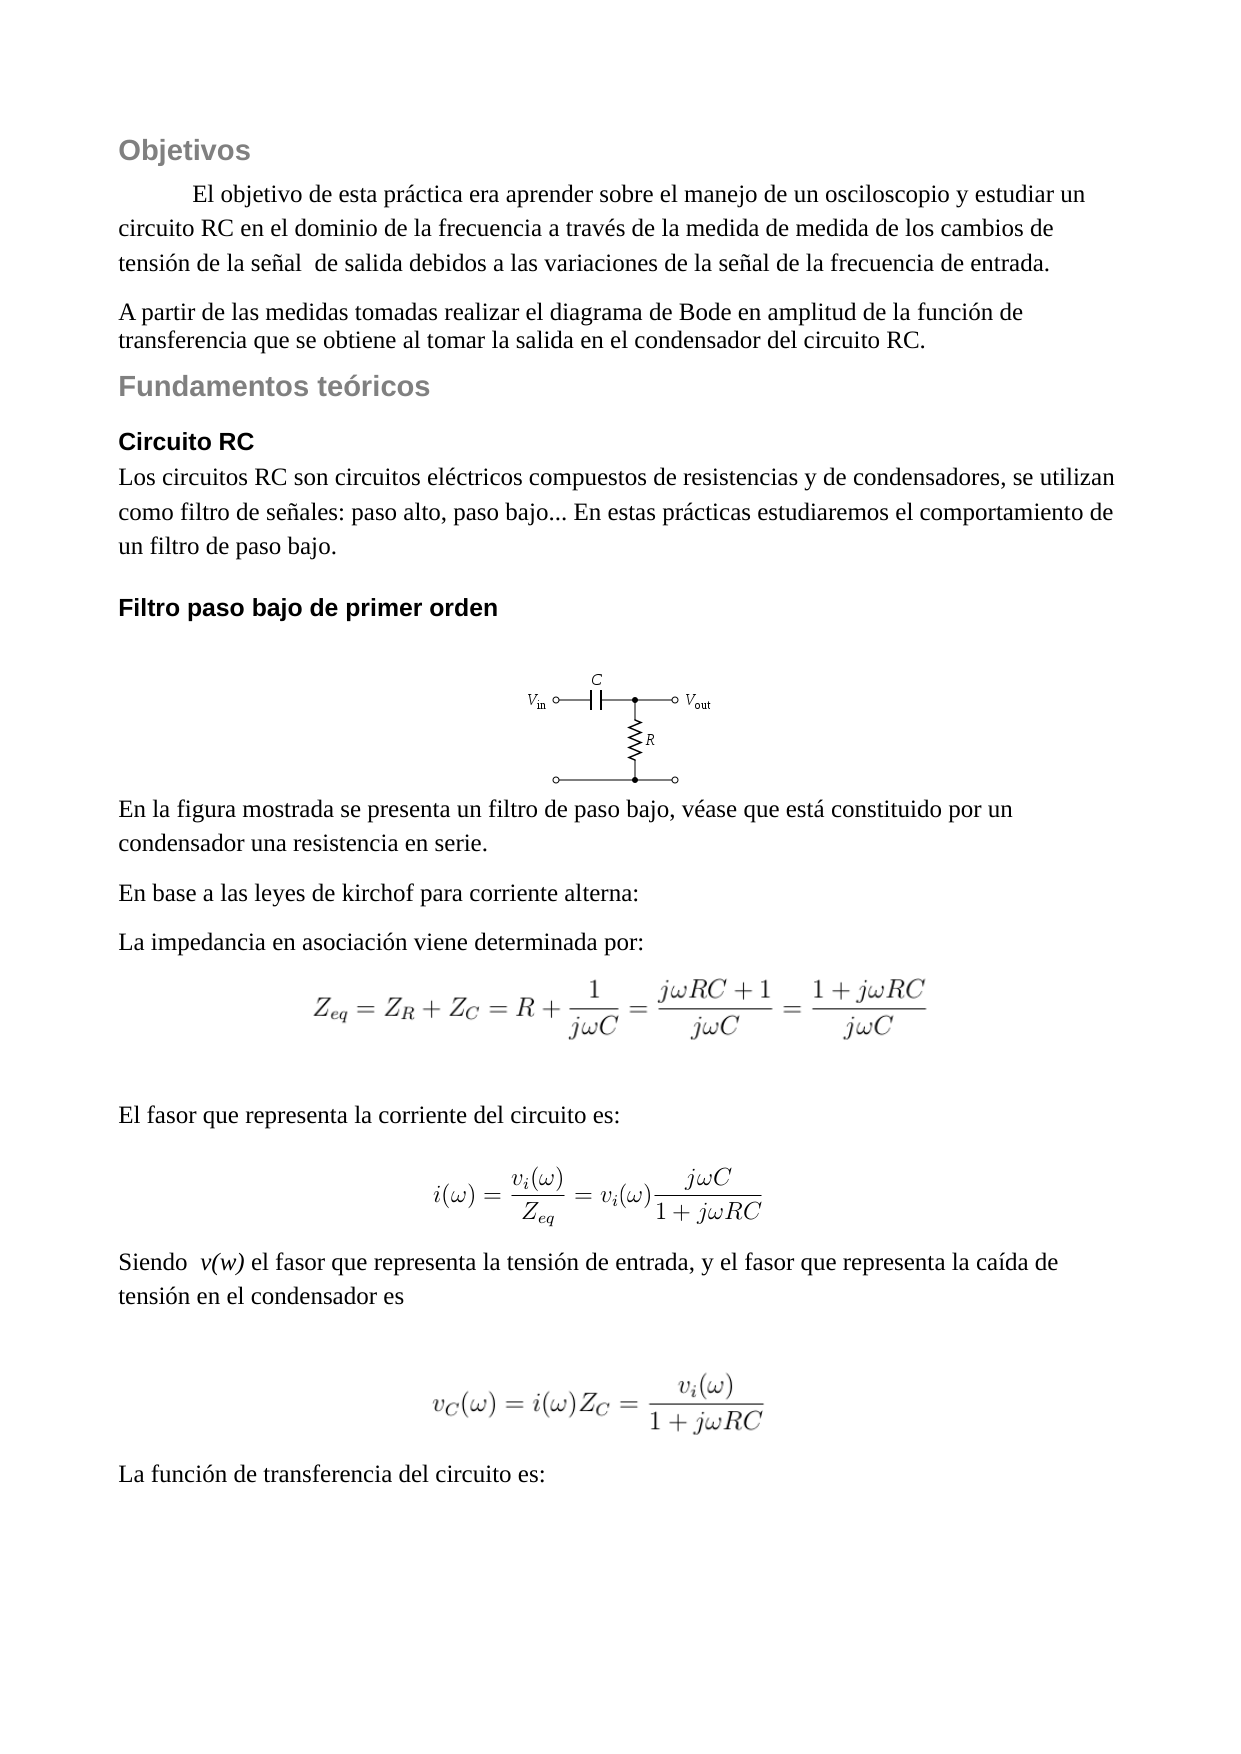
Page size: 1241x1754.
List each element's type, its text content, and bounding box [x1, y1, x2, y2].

text La impedancia en asociación viene determinada por: [118, 927, 1122, 955]
text Los circuitos RC son circuitos eléctricos compuestos de resistencias y de condensadores, se utilizan como filtro de señales: paso alto, paso bajo... En estas prácticas estudiaremos el comportamiento de un filtro de paso bajo. [118, 462, 1122, 560]
subtitle Filtro paso bajo de primer orden [118, 593, 1122, 621]
text El fasor que representa la corriente del circuito es: [118, 1100, 1122, 1129]
picture [289, 975, 952, 1046]
picture [517, 670, 724, 789]
subtitle Fundamentos teóricos [118, 369, 1122, 402]
picture [414, 1149, 827, 1241]
text A partir de las medidas tomadas realizar el diagrama de Bode en amplitud de la función de transferencia que se obtiene al tomar la salida en el condensador del circuito RC. [118, 297, 1122, 354]
subtitle Circuito RC [118, 427, 1122, 456]
text En base a las leyes de kirchof para corriente alterna: [118, 878, 1122, 906]
text En la figura mostrada se presenta un filtro de paso bajo, véase que está constituido por un condensador una resistencia en serie. [118, 677, 1122, 857]
text La función de transferencia del circuito es: [118, 1330, 1122, 1488]
picture [400, 1351, 840, 1454]
text El objetivo de esta práctica era aprender sobre el manejo de un osciloscopio y estudiar un circuito RC en el dominio de la frecuencia a través de la medida de medida de los cambios de tensión de la señal de salida debidos a las variaciones de la señal de la frecuencia de entrada. [118, 179, 1122, 276]
text Siendo v(w) el fasor que representa la tensión de entrada, y el fasor que representa la caída de tensión en el condensador es [118, 1149, 1122, 1310]
subtitle Objetivos [118, 133, 1122, 166]
